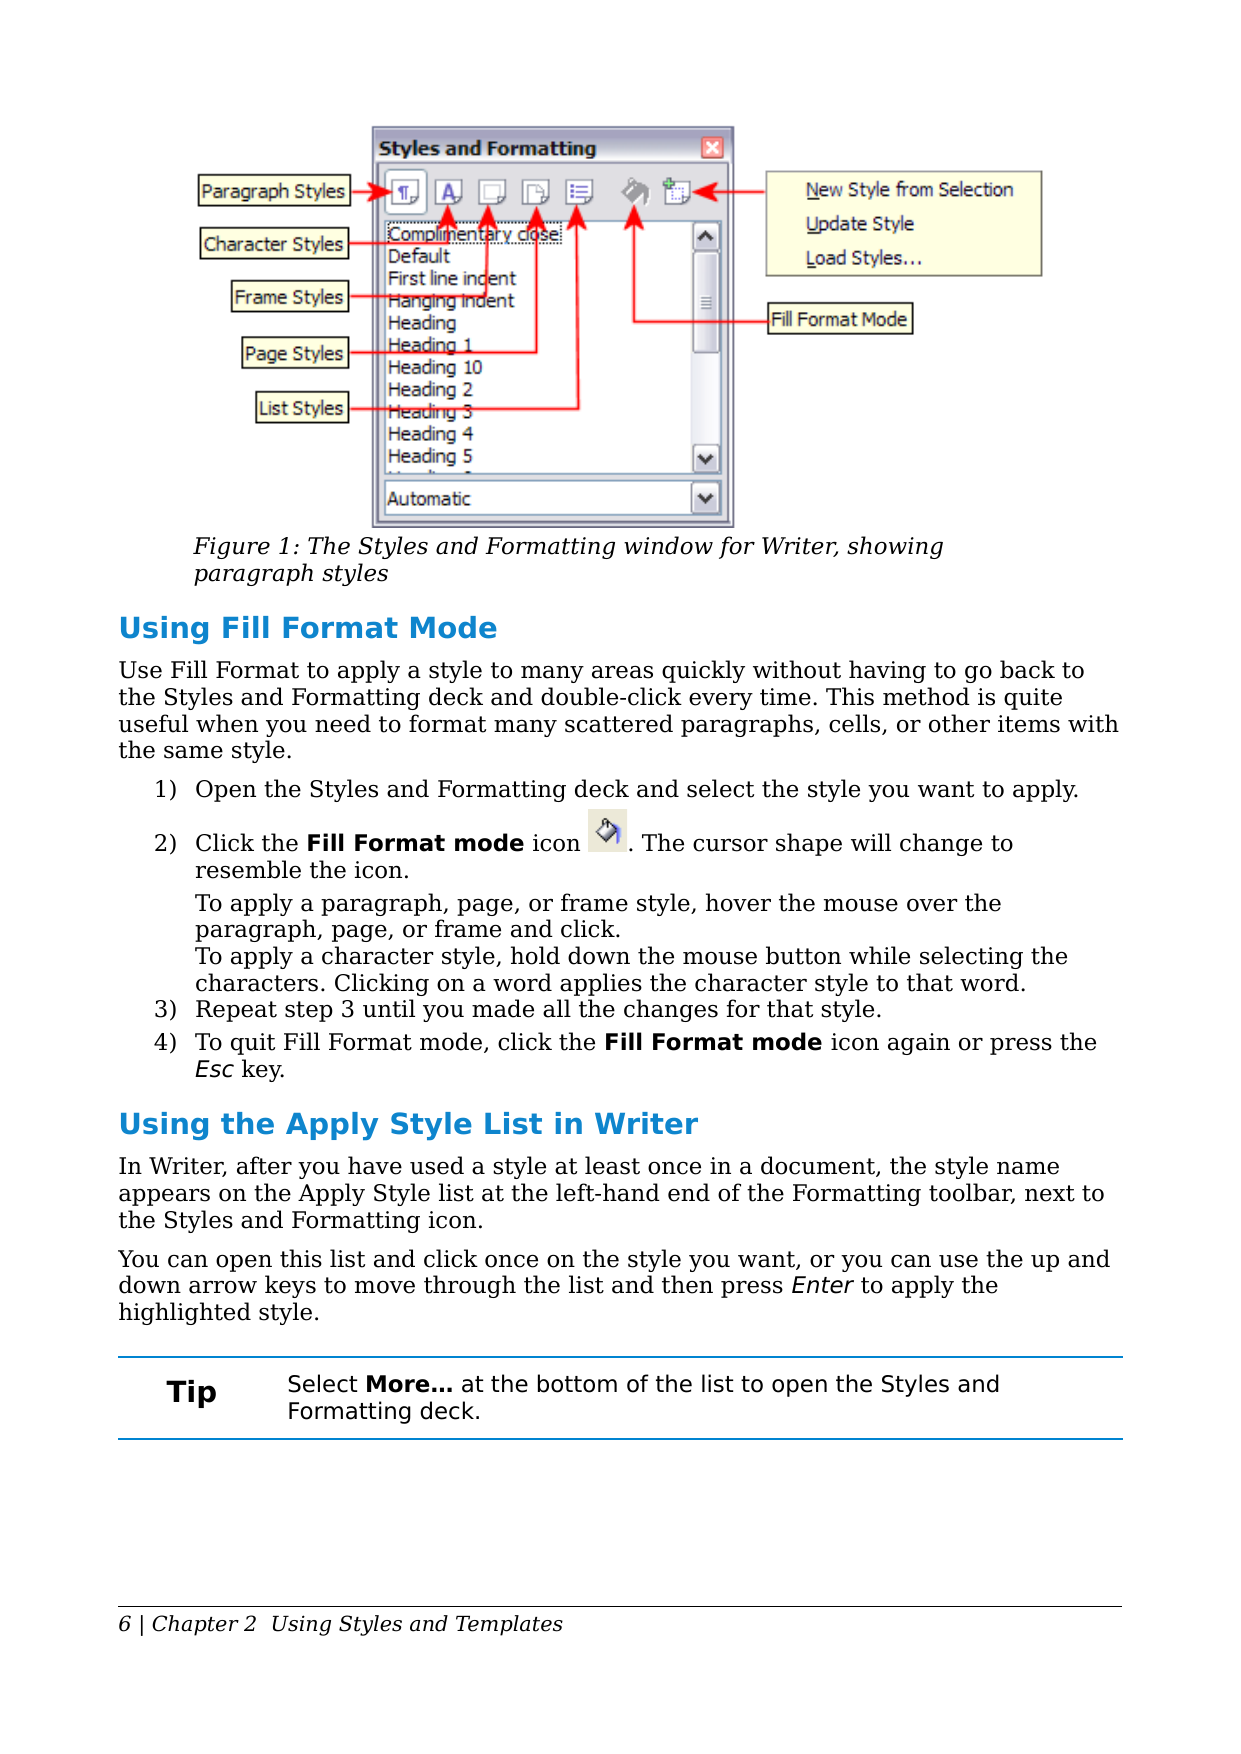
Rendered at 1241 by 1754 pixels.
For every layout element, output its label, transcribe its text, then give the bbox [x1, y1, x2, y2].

table_header Tip [118, 1358, 266, 1438]
subtitle Using Fill Format Mode [118, 611, 1122, 645]
text In Writer, after you have used a style at least once in a document, the style name appears on the Apply Style list at the left-hand end of the Formatting toolbar, next to the Styles and Formatting icon. [118, 1153, 1122, 1233]
text Use Fill Format to apply a style to many areas quickly without having to go back to the Styles and Formatting deck and double-click every time. This method is quite useful when you need to format many scattered paragraphs, cells, or other items with the same style. [118, 657, 1122, 764]
table_header Select More… at the bottom of the list to open the Styles and Formatting deck. [266, 1358, 1122, 1438]
text You can open this list and click once on the style you want, or you can use the up and down arrow keys to move through the list and then press Enter to apply the highlighted style. [118, 1246, 1122, 1326]
text Figure 1: The Styles and Formatting window for Writer, showing paragraph styles [193, 533, 1047, 587]
subtitle Using the Apply Style List in Writer [118, 1107, 1122, 1141]
list Repeat step 3 until you made all the changes for that style. [177, 997, 1122, 1023]
list Click the Fill Format mode icon . The cursor shape will change to resemble the icon. [177, 809, 1122, 884]
list Open the Styles and Formatting deck and select the style you want to apply. [177, 777, 1122, 803]
list To apply a paragraph, page, or frame style, hover the mouse over the paragraph, page, or frame and click. To apply a character style, hold down the mouse button while selecting the characters. Clicking on a word applies the character style to that word. [195, 890, 1122, 997]
picture [193, 118, 1048, 528]
list To quit Fill Format mode, click the Fill Format mode icon again or press the Esc key. [177, 1029, 1122, 1083]
picture [588, 809, 628, 852]
